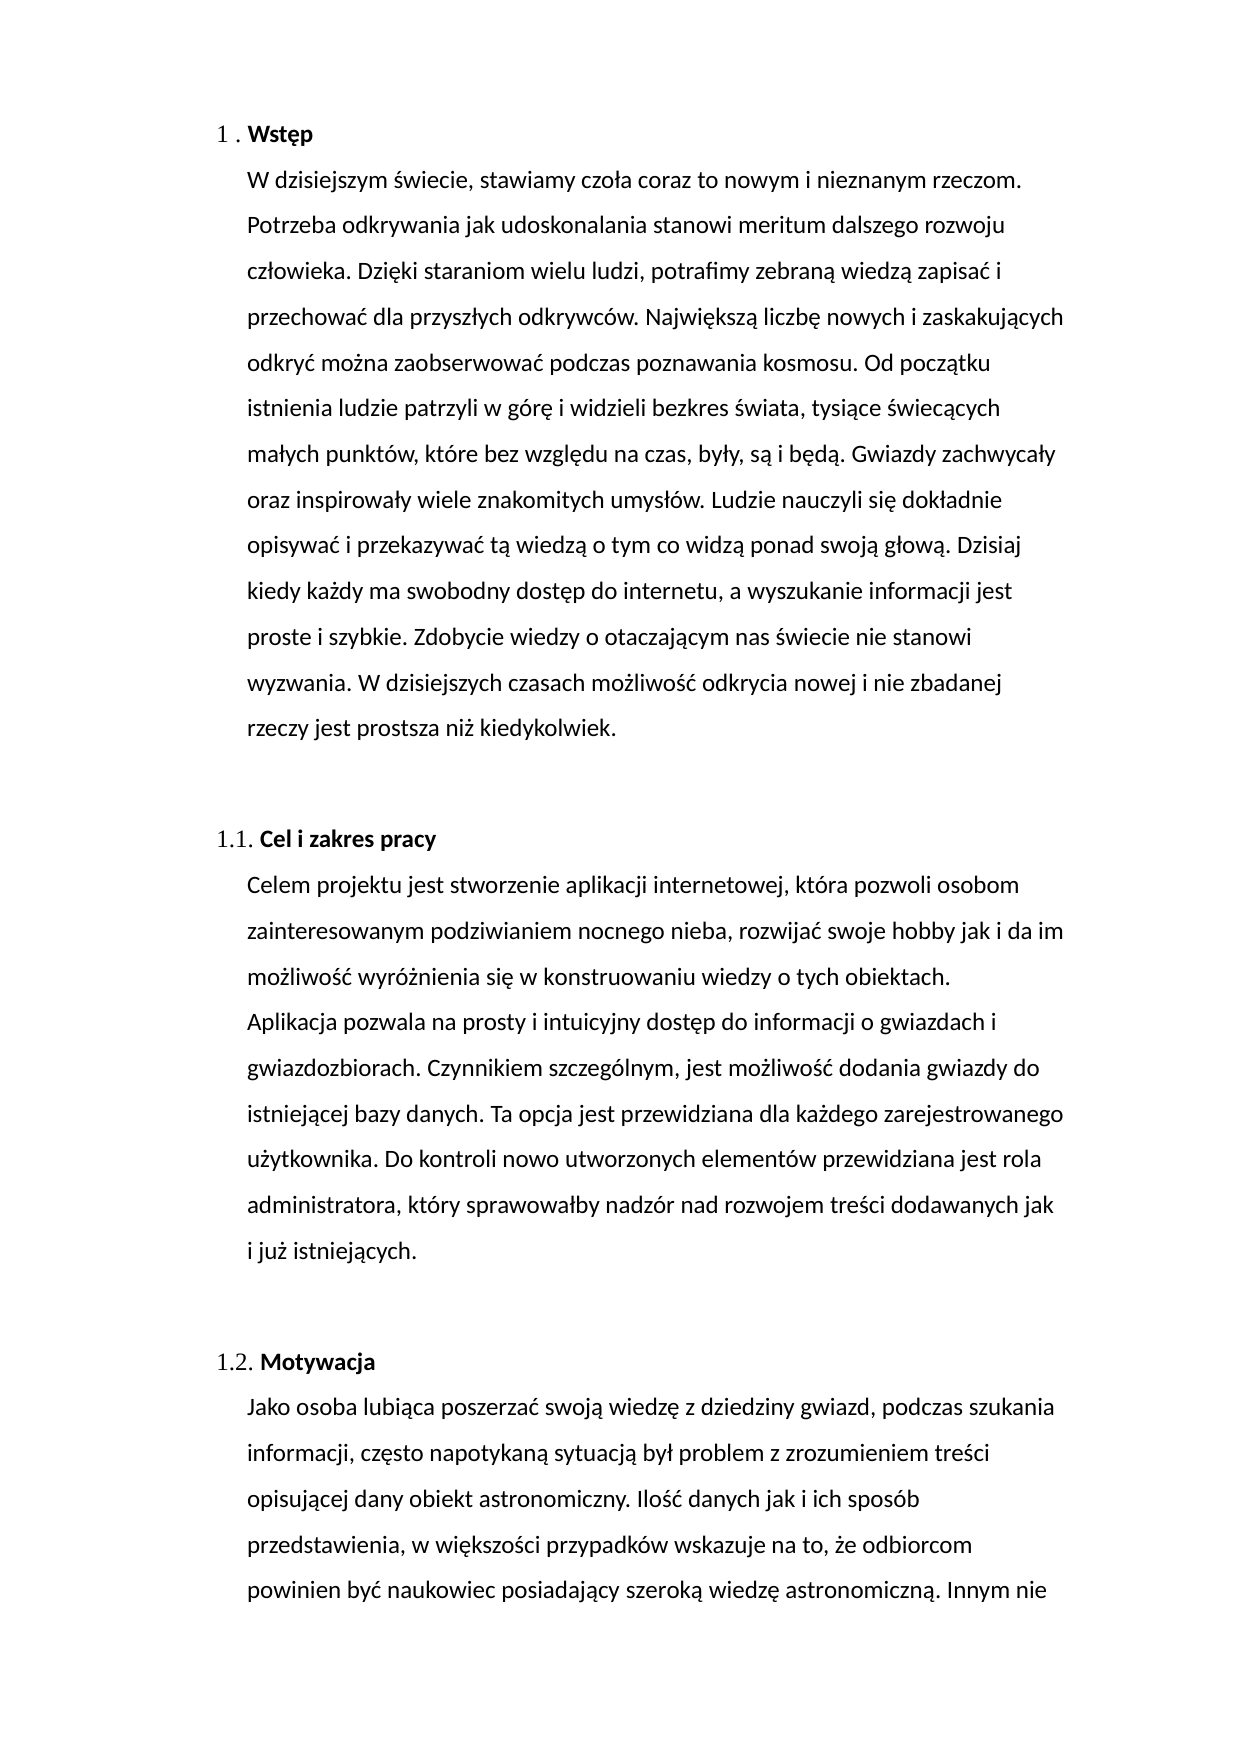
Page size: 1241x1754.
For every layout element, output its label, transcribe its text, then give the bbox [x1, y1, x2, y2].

list Cel i zakres pracy Celem projektu jest stworzenie aplikacji internetowej, która pozwoli osobom zainteresowanym podziwianiem nocnego nieba, rozwijać swoje hobby jak i da im możliwość wyróżnienia się w konstruowaniu wiedzy o tych obiektach. Aplikacja pozwala na prosty i intuicyjny dostęp do informacji o gwiazdach i gwiazdozbiorach. Czynnikiem szczególnym, jest możliwość dodania gwiazdy do istniejącej bazy danych. Ta opcja jest przewidziana dla każdego zarejestrowanego użytkownika. Do kontroli nowo utworzonych elementów przewidziana jest rola administratora, który sprawowałby nadzór nad rozwojem treści dodawanych jak i już istniejących. [210, 823, 1065, 1309]
list Motywacja Jako osoba lubiąca poszerzać swoją wiedzę z dziedziny gwiazd, podczas szukania informacji, często napotykaną sytuacją był problem z zrozumieniem treści opisującej dany obiekt astronomiczny. Ilość danych jak i ich sposób przedstawienia, w większości przypadków wskazuje na to, że odbiorcom powinien być naukowiec posiadający szeroką wiedzę astronomiczną. Innym nie [210, 1346, 1065, 1605]
list Wstęp W dzisiejszym świecie, stawiamy czoła coraz to nowym i nieznanym rzeczom. Potrzeba odkrywania jak udoskonalania stanowi meritum dalszego rozwoju człowieka. Dzięki staraniom wielu ludzi, potrafimy zebraną wiedzą zapisać i przechować dla przyszłych odkrywców. Największą liczbę nowych i zaskakujących odkryć można zaobserwować podczas poznawania kosmosu. Od początku istnienia ludzie patrzyli w górę i widzieli bezkres świata, tysiące świecących małych punktów, które bez względu na czas, były, są i będą. Gwiazdy zachwycały oraz inspirowały wiele znakomitych umysłów. Ludzie nauczyli się dokładnie opisywać i przekazywać tą wiedzą o tym co widzą ponad swoją głową. Dzisiaj kiedy każdy ma swobodny dostęp do internetu, a wyszukanie informacji jest proste i szybkie. Zdobycie wiedzy o otaczającym nas świecie nie stanowi wyzwania. W dzisiejszych czasach możliwość odkrycia nowej i nie zbadanej rzeczy jest prostsza niż kiedykolwiek. [210, 118, 1065, 786]
